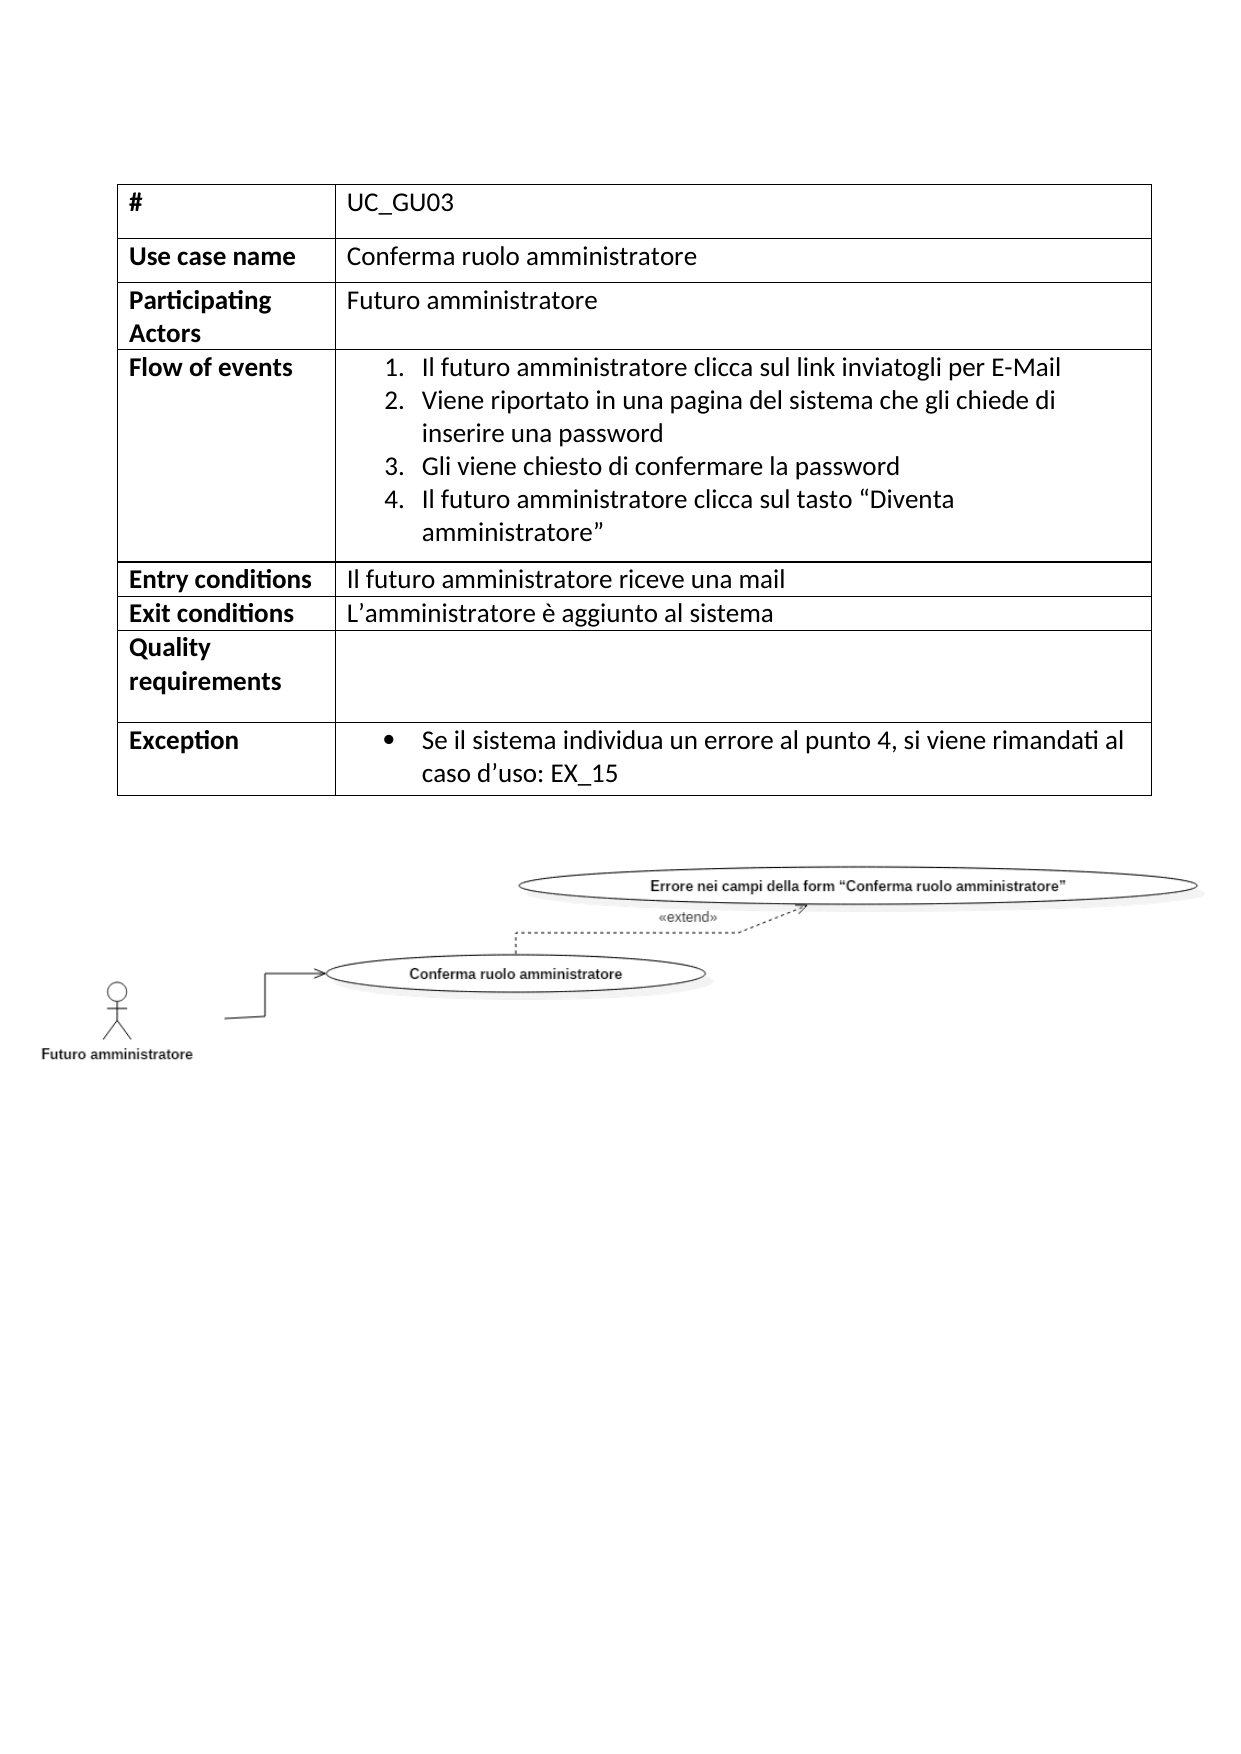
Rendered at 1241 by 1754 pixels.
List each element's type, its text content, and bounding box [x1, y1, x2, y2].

table_cell Exit conditions [118, 597, 335, 629]
table_cell Use case name [118, 239, 335, 282]
table_cell Futuro amministratore [336, 283, 1151, 349]
table_cell Quality requirementsuq [118, 631, 335, 722]
table_cell L’amministratore è aggiunto al sistema [336, 597, 1151, 629]
table_cell Entry conditions [118, 563, 335, 596]
table_cell Exception [118, 723, 335, 795]
table_header # [118, 185, 335, 238]
table_cell [336, 631, 1151, 722]
table_cell Se il sistema individua un errore al punto 4, si viene rimandati al caso d’uso: EX_15 [336, 723, 1151, 795]
table_cell Conferma ruolo amministratore [336, 239, 1151, 282]
table_cell Participating Actors [118, 283, 335, 349]
table_cell Il futuro amministratore clicca sul link inviatogli per E-Mail Viene riportato in una pagina del sistema che gli chiede di inserire una password Gli viene chiesto di confermare la password Il futuro amministratore clicca sul tasto “Diventa amministratore” [336, 350, 1151, 561]
table_cell Il futuro amministratore riceve una mail [336, 563, 1151, 596]
table_cell Flow of events [118, 350, 335, 561]
table_header UC_GU03 [336, 185, 1151, 238]
